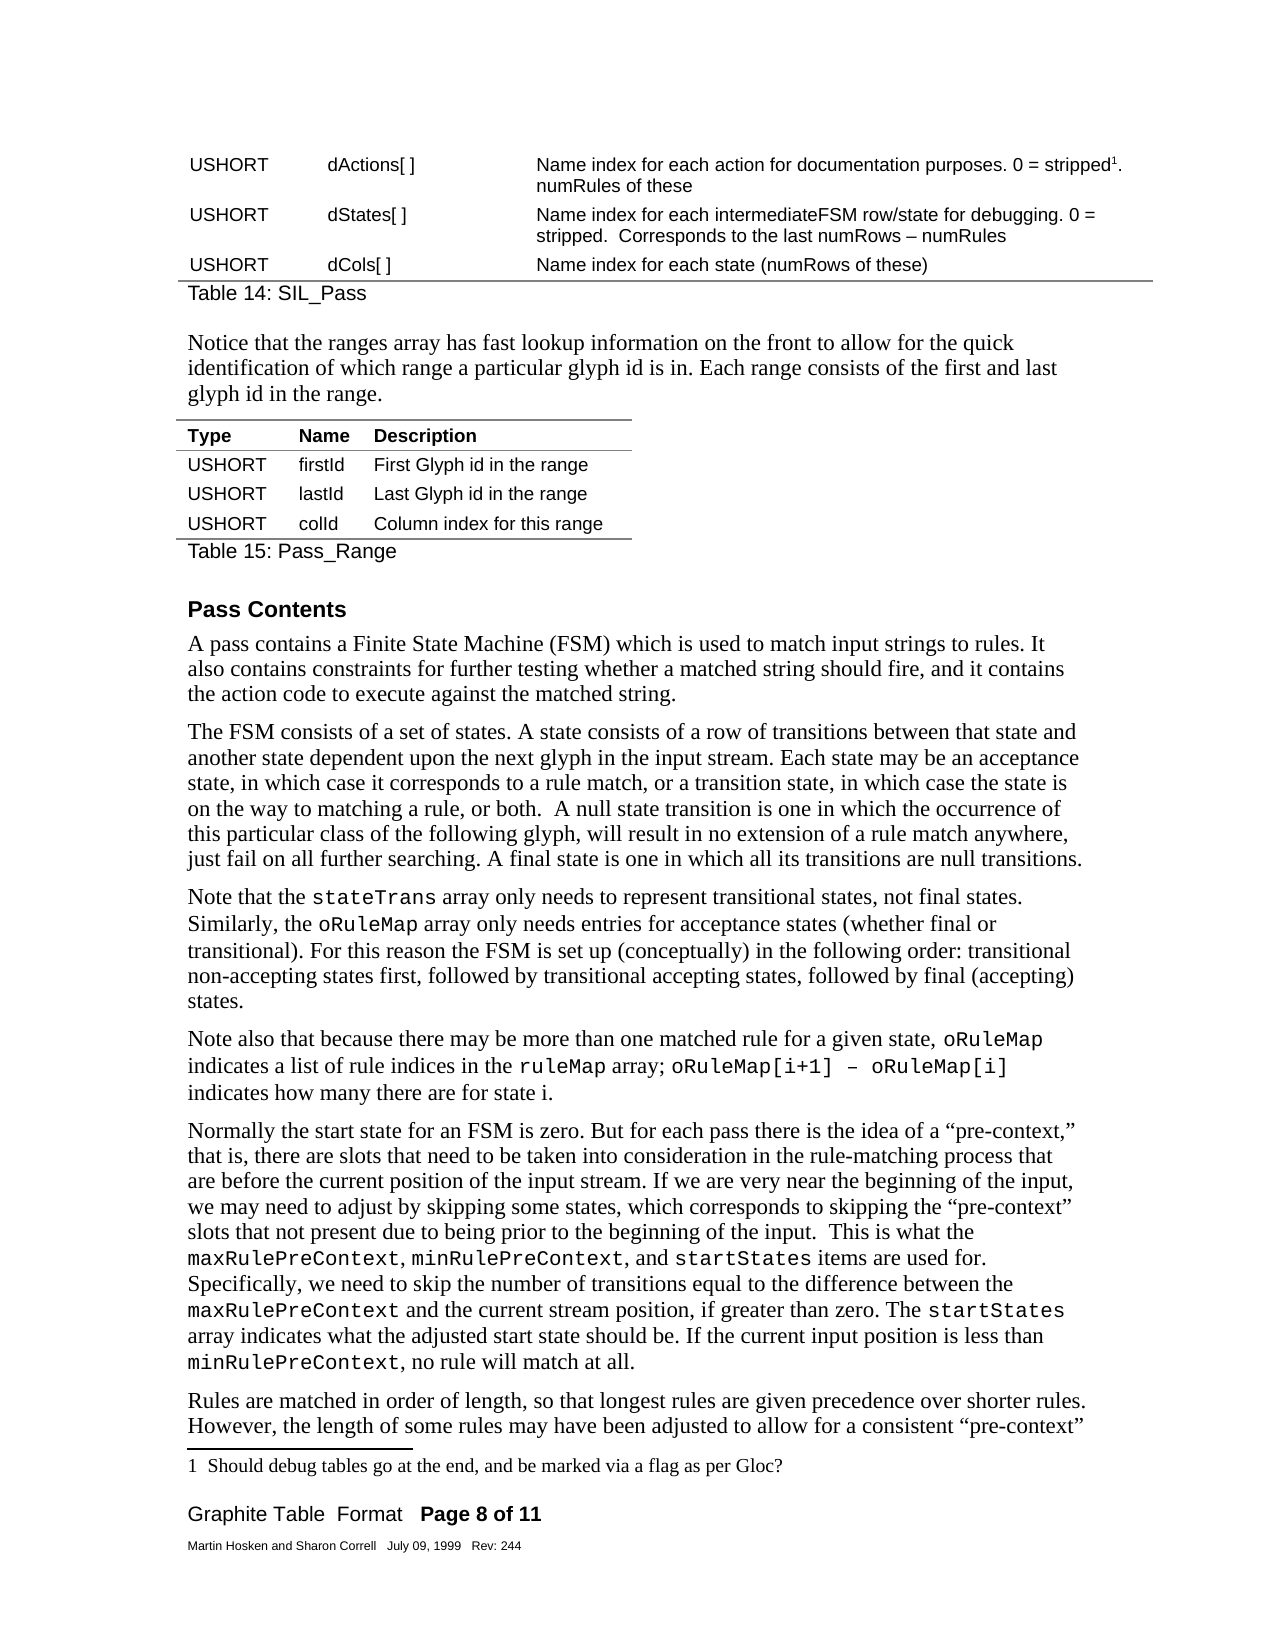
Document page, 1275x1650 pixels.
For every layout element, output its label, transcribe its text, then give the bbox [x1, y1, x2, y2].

text Rules are matched in order of length, so that longest rules are given precedence over shorter rules. However, the length of some rules may have been adjusted to allow for a consistent “pre-context” [187, 1388, 1087, 1439]
table_header Type [176, 421, 287, 450]
text A pass contains a Finite State Machine (FSM) which is used to match input strings to rules. It also contains constraints for further testing whether a matched string should fire, and it contains the action code to execute against the matched string. [187, 631, 1087, 707]
table_cell USHORT [176, 509, 287, 538]
table_header Description [363, 421, 632, 450]
table_cell dStates[ ] [316, 200, 525, 250]
text Normally the start state for an FSM is zero. But for each pass there is the idea of a “pre-context,” that is, there are slots that need to be taken into consideration in the rule-matching process that are before the current position of the input stream. If we are very near the beginning of the input, we may need to adjust by skipping some states, which corresponds to skipping the “pre-context” slots that not present due to being prior to the beginning of the input. This is what the maxRulePreContext, minRulePreContext, and startStates items are used for. Specifically, we need to skip the number of transitions equal to the difference between the maxRulePreContext and the current stream position, if greater than zero. The startStates array indicates what the adjusted start state should be. If the current input position is less than minRulePreContext, no rule will match at all. [187, 1118, 1087, 1376]
table_cell dCols[ ] [316, 250, 525, 280]
table_cell Name index for each intermediateFSM row/state for debugging. 0 = stripped. Corresponds to the last numRows – numRules [525, 200, 1153, 250]
table_cell First Glyph id in the range [363, 451, 632, 479]
table_cell USHORT [176, 480, 287, 509]
table_cell Column index for this range [363, 509, 632, 538]
text Note that the stateTrans array only needs to represent transitional states, not final states. Similarly, the oRuleMap array only needs entries for acceptance states (whether final or transitional). For this reason the FSM is set up (conceptually) in the following order: transitional non-accepting states first, followed by transitional accepting states, followed by final (accepting) states. [187, 884, 1087, 1014]
table_cell dActions[ ] [316, 150, 525, 200]
table_cell firstId [288, 451, 362, 479]
table_cell colId [288, 509, 362, 538]
table_cell Name index for each action for documentation purposes. 0 = stripped. numRules of these [525, 150, 1153, 200]
text Table 14: SIL_Pass [187, 282, 1087, 305]
subtitle Pass Contents [187, 597, 1087, 622]
table_cell USHORT [178, 250, 316, 280]
table_cell USHORT [178, 200, 316, 250]
table_cell USHORT [176, 451, 287, 479]
text Table 15: Pass_Range [187, 540, 1087, 563]
table_cell Last Glyph id in the range [363, 480, 632, 509]
text Notice that the ranges array has fast lookup information on the front to allow for the quick identification of which range a particular glyph id is in. Each range consists of the first and last glyph id in the range. [187, 330, 1087, 406]
table_header Name [288, 421, 362, 450]
table_cell USHORT [178, 150, 316, 200]
text The FSM consists of a set of states. A state consists of a row of transitions between that state and another state dependent upon the next glyph in the input stream. Each state may be an acceptance state, in which case it corresponds to a rule match, or a transition state, in which case the state is on the way to matching a rule, or both. A null state transition is one in which the occurrence of this particular class of the following glyph, will result in no extension of a rule match anywhere, just fail on all further searching. A final state is one in which all its transitions are null transitions. [187, 719, 1087, 872]
table_cell lastId [288, 480, 362, 509]
text Note also that because there may be more than one matched rule for a given state, oRuleMap indicates a list of rule indices in the ruleMap array; oRuleMap[i+1] – oRuleMap[i] indicates how many there are for state i. [187, 1026, 1087, 1105]
table_cell Name index for each state (numRows of these) [525, 250, 1153, 280]
